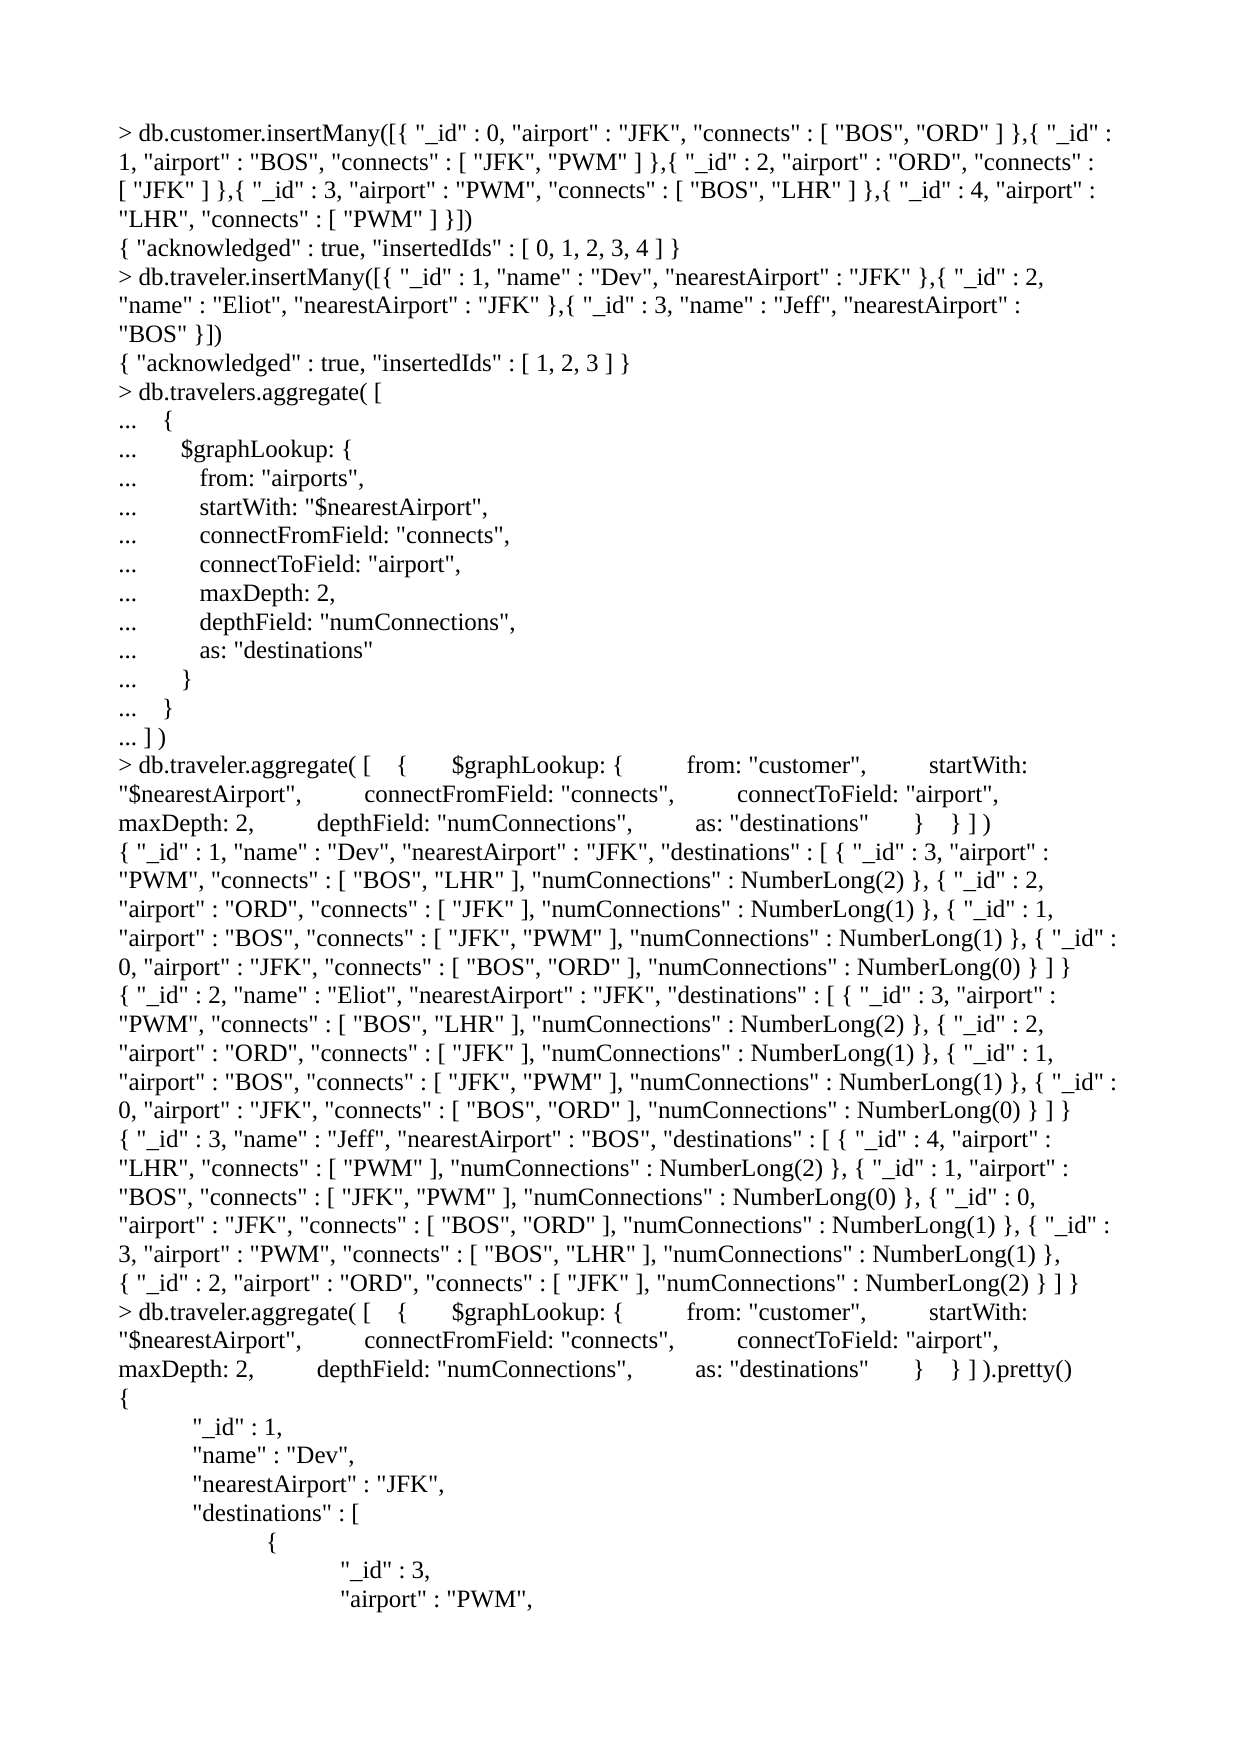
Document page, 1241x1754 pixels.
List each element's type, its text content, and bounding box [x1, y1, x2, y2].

text "destinations" : [ [118, 1498, 1122, 1527]
text ... { [118, 406, 1122, 434]
text "_id" : 3, [118, 1556, 1122, 1584]
text { "acknowledged" : true, "insertedIds" : [ 1, 2, 3 ] } [118, 348, 1122, 377]
text { "_id" : 1, "name" : "Dev", "nearestAirport" : "JFK", "destinations" : [ { "_id" : 3, "airport" : "PWM", "connects" : [ "BOS", "LHR" ], "numConnections" : NumberLong(2) }, { "_id" : 2, "airport" : "ORD", "connects" : [ "JFK" ], "numConnections" : NumberLong(1) }, { "_id" : 1, "airport" : "BOS", "connects" : [ "JFK", "PWM" ], "numConnections" : NumberLong(1) }, { "_id" : 0, "airport" : "JFK", "connects" : [ "BOS", "ORD" ], "numConnections" : NumberLong(0) } ] } [118, 837, 1122, 981]
text ... startWith: "$nearestAirport", [118, 492, 1122, 521]
text { [118, 1383, 1122, 1412]
text { "_id" : 3, "name" : "Jeff", "nearestAirport" : "BOS", "destinations" : [ { "_id" : 4, "airport" : "LHR", "connects" : [ "PWM" ], "numConnections" : NumberLong(2) }, { "_id" : 1, "airport" : "BOS", "connects" : [ "JFK", "PWM" ], "numConnections" : NumberLong(0) }, { "_id" : 0, "airport" : "JFK", "connects" : [ "BOS", "ORD" ], "numConnections" : NumberLong(1) }, { "_id" : 3, "airport" : "PWM", "connects" : [ "BOS", "LHR" ], "numConnections" : NumberLong(1) }, { "_id" : 2, "airport" : "ORD", "connects" : [ "JFK" ], "numConnections" : NumberLong(2) } ] } [118, 1124, 1122, 1297]
text ... depthField: "numConnections", [118, 607, 1122, 636]
text ... $graphLookup: { [118, 434, 1122, 463]
text { "_id" : 2, "name" : "Eliot", "nearestAirport" : "JFK", "destinations" : [ { "_id" : 3, "airport" : "PWM", "connects" : [ "BOS", "LHR" ], "numConnections" : NumberLong(2) }, { "_id" : 2, "airport" : "ORD", "connects" : [ "JFK" ], "numConnections" : NumberLong(1) }, { "_id" : 1, "airport" : "BOS", "connects" : [ "JFK", "PWM" ], "numConnections" : NumberLong(1) }, { "_id" : 0, "airport" : "JFK", "connects" : [ "BOS", "ORD" ], "numConnections" : NumberLong(0) } ] } [118, 981, 1122, 1124]
text ... from: "airports", [118, 463, 1122, 492]
text "_id" : 1, [118, 1412, 1122, 1441]
text "airport" : "PWM", [118, 1584, 1122, 1613]
text ... } [118, 693, 1122, 722]
text ... } [118, 664, 1122, 693]
text ... connectFromField: "connects", [118, 521, 1122, 549]
text ... connectToField: "airport", [118, 549, 1122, 578]
text > db.traveler.aggregate( [ { $graphLookup: { from: "customer", startWith: "$nearestAirport", connectFromField: "connects", connectToField: "airport", maxDepth: 2, depthField: "numConnections", as: "destinations" } } ] ) [118, 751, 1122, 837]
text ... ] ) [118, 722, 1122, 751]
text > db.travelers.aggregate( [ [118, 377, 1122, 406]
text ... as: "destinations" [118, 636, 1122, 664]
text > db.customer.insertMany([{ "_id" : 0, "airport" : "JFK", "connects" : [ "BOS", "ORD" ] },{ "_id" : 1, "airport" : "BOS", "connects" : [ "JFK", "PWM" ] },{ "_id" : 2, "airport" : "ORD", "connects" : [ "JFK" ] },{ "_id" : 3, "airport" : "PWM", "connects" : [ "BOS", "LHR" ] },{ "_id" : 4, "airport" : "LHR", "connects" : [ "PWM" ] }]) [118, 118, 1122, 233]
text "nearestAirport" : "JFK", [118, 1469, 1122, 1498]
text > db.traveler.aggregate( [ { $graphLookup: { from: "customer", startWith: "$nearestAirport", connectFromField: "connects", connectToField: "airport", maxDepth: 2, depthField: "numConnections", as: "destinations" } } ] ).pretty() [118, 1297, 1122, 1383]
text { "acknowledged" : true, "insertedIds" : [ 0, 1, 2, 3, 4 ] } [118, 233, 1122, 262]
text > db.traveler.insertMany([{ "_id" : 1, "name" : "Dev", "nearestAirport" : "JFK" },{ "_id" : 2, "name" : "Eliot", "nearestAirport" : "JFK" },{ "_id" : 3, "name" : "Jeff", "nearestAirport" : "BOS" }]) [118, 262, 1122, 348]
text { [118, 1527, 1122, 1556]
text ... maxDepth: 2, [118, 578, 1122, 607]
text "name" : "Dev", [118, 1441, 1122, 1469]
